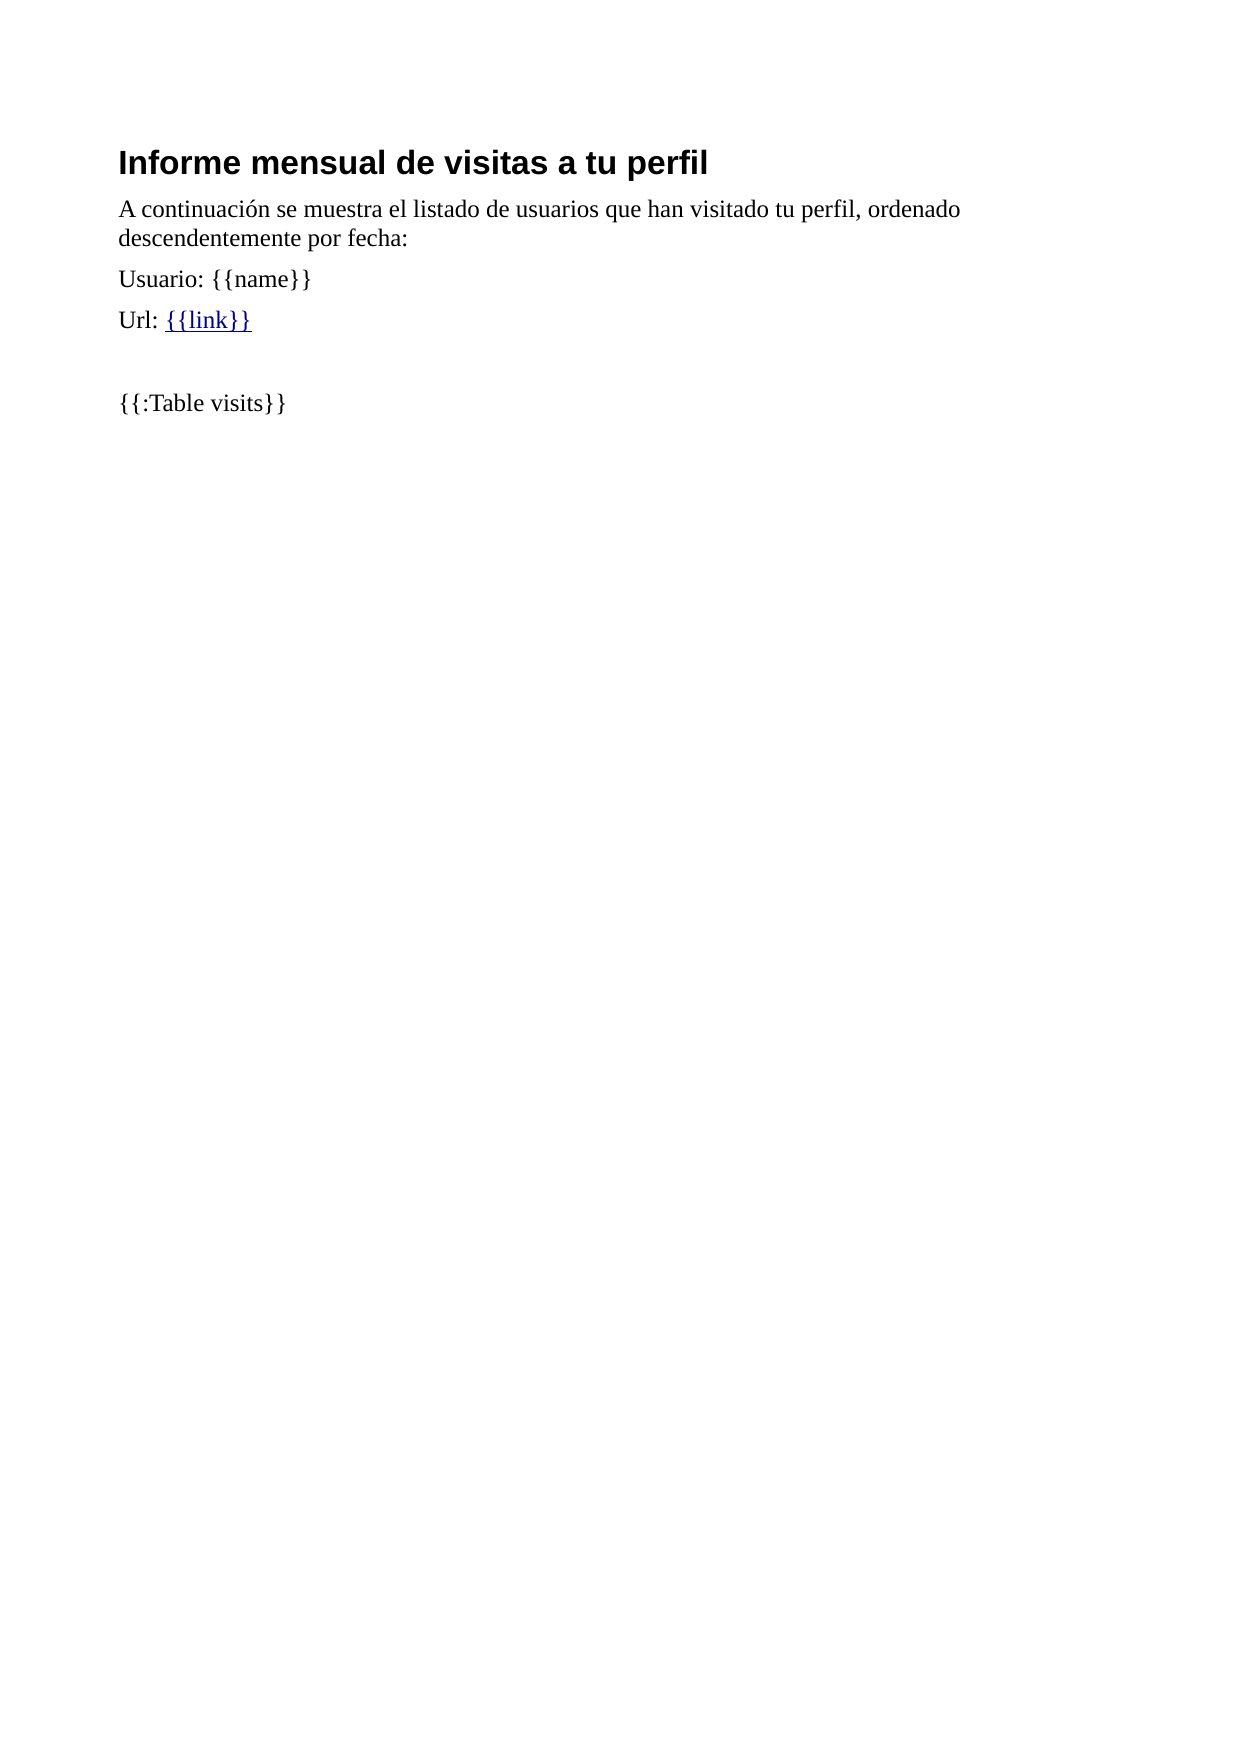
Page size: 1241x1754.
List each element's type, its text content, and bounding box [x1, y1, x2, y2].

text {{:Table visits}} [118, 388, 1122, 417]
subtitle Informe mensual de visitas a tu perfil [118, 143, 1122, 182]
text A continuación se muestra el listado de usuarios que han visitado tu perfil, ordenado descendentemente por fecha: [118, 194, 1122, 252]
text Url: {{link}} [118, 306, 1122, 334]
text Usuario: {{name}} [118, 264, 1122, 293]
